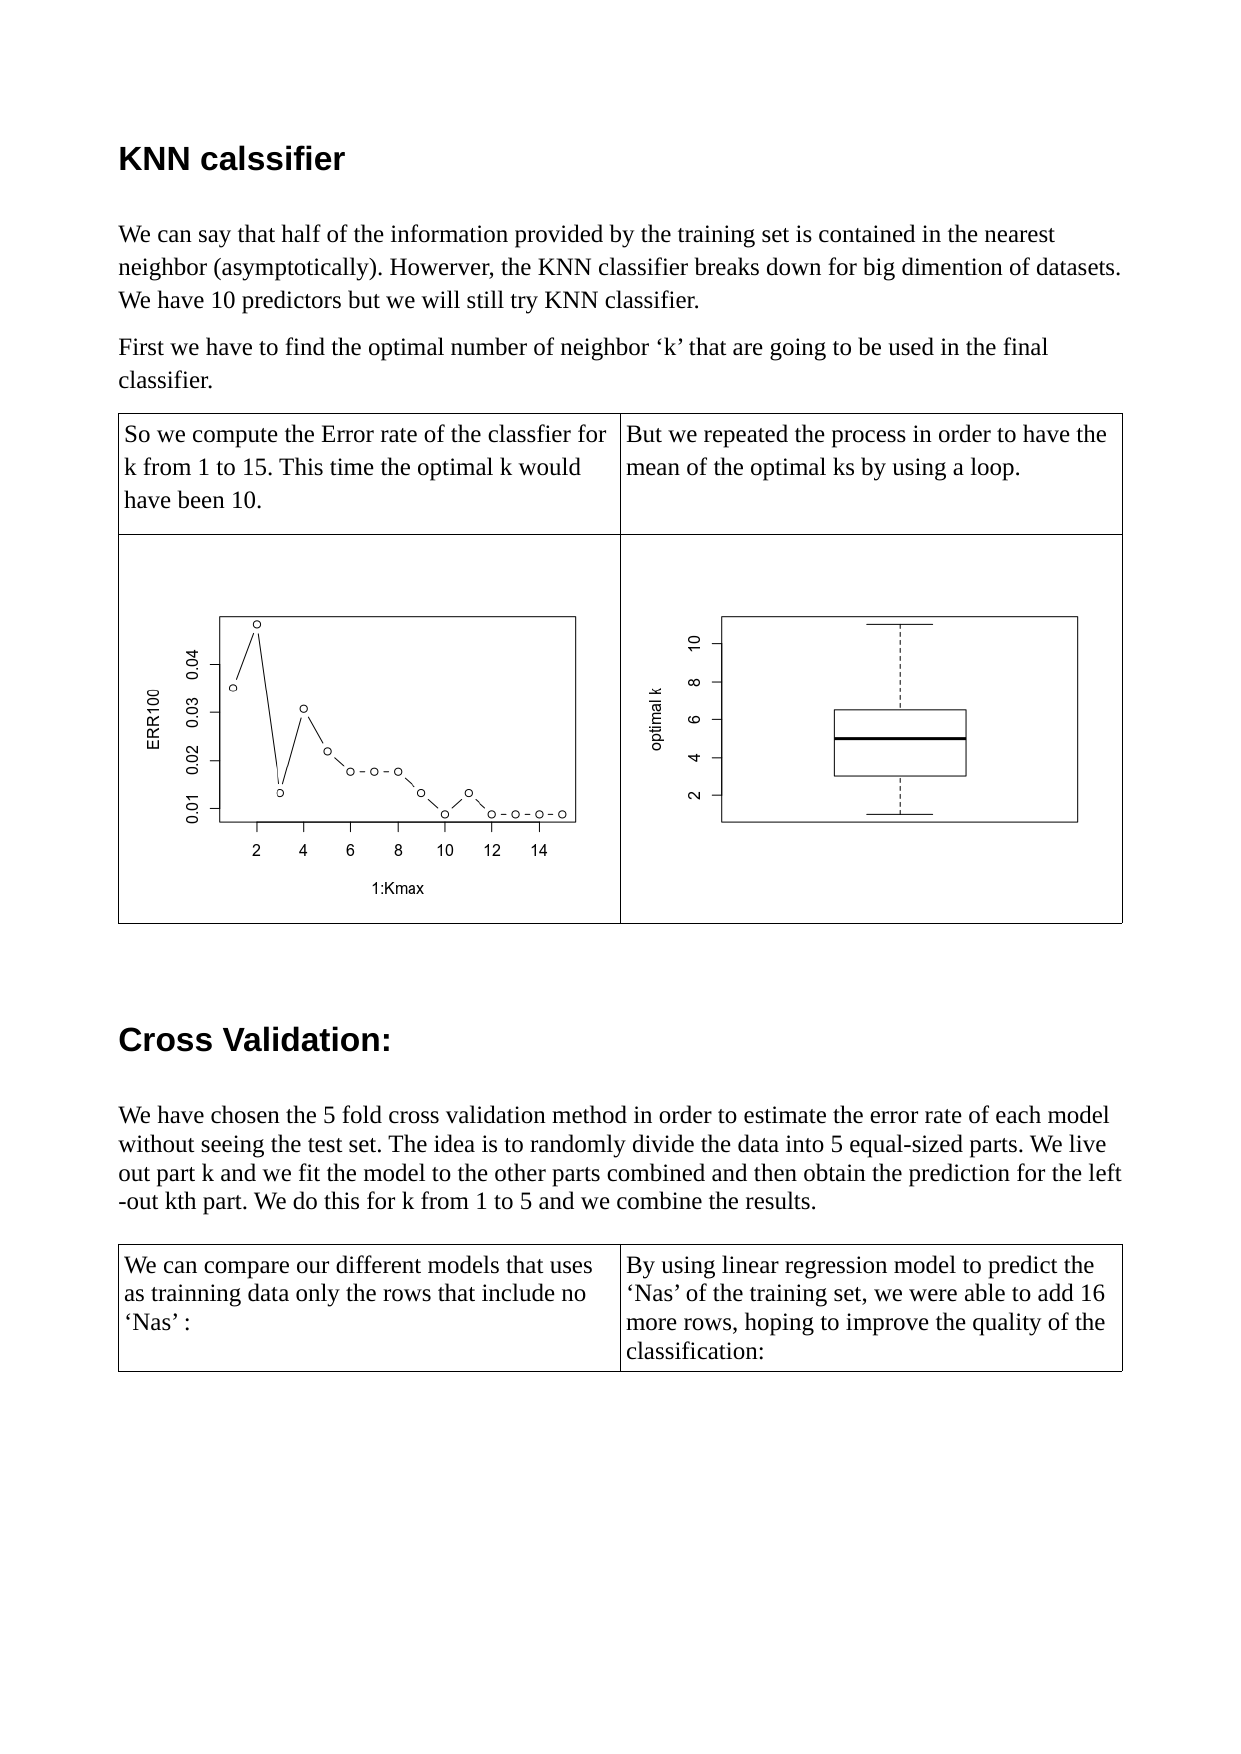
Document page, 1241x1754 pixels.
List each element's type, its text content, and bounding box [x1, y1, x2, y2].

picture [142, 540, 615, 918]
table_cell [119, 535, 620, 923]
text We have chosen the 5 fold cross validation method in order to estimate the error rate of each model without seeing the test set. The idea is to randomly divide the data into 5 equal-sized parts. We live out part k and we fit the model to the other parts combined and then obtain the prediction for the left -out kth part. We do this for k from 1 to 5 and we combine the results. [118, 1100, 1122, 1215]
table_header So we compute the Error rate of the classfier for k from 1 to 15. This time the optimal k would have been 10. [119, 414, 620, 534]
text We can say that half of the information provided by the training set is contained in the nearest neighbor (asymptotically). Howerver, the KNN classifier breaks down for big dimention of datasets. We have 10 predictors but we will still try KNN classifier. [118, 219, 1122, 314]
subtitle Cross Validation: [118, 1020, 1122, 1059]
table_cell [621, 535, 1122, 923]
picture [644, 540, 1117, 918]
table_header But we repeated the process in order to have the mean of the optimal ks by using a loop. [621, 414, 1122, 534]
subtitle KNN calssifier [118, 139, 1122, 178]
table_header We can compare our different models that uses as trainning data only the rows that include no ‘Nas’ : [119, 1245, 620, 1371]
text First we have to find the optimal number of neighbor ‘k’ that are going to be used in the final classifier. [118, 332, 1122, 394]
table_header By using linear regression model to predict the ‘Nas’ of the training set, we were able to add 16 more rows, hoping to improve the quality of the classification: [621, 1245, 1122, 1371]
